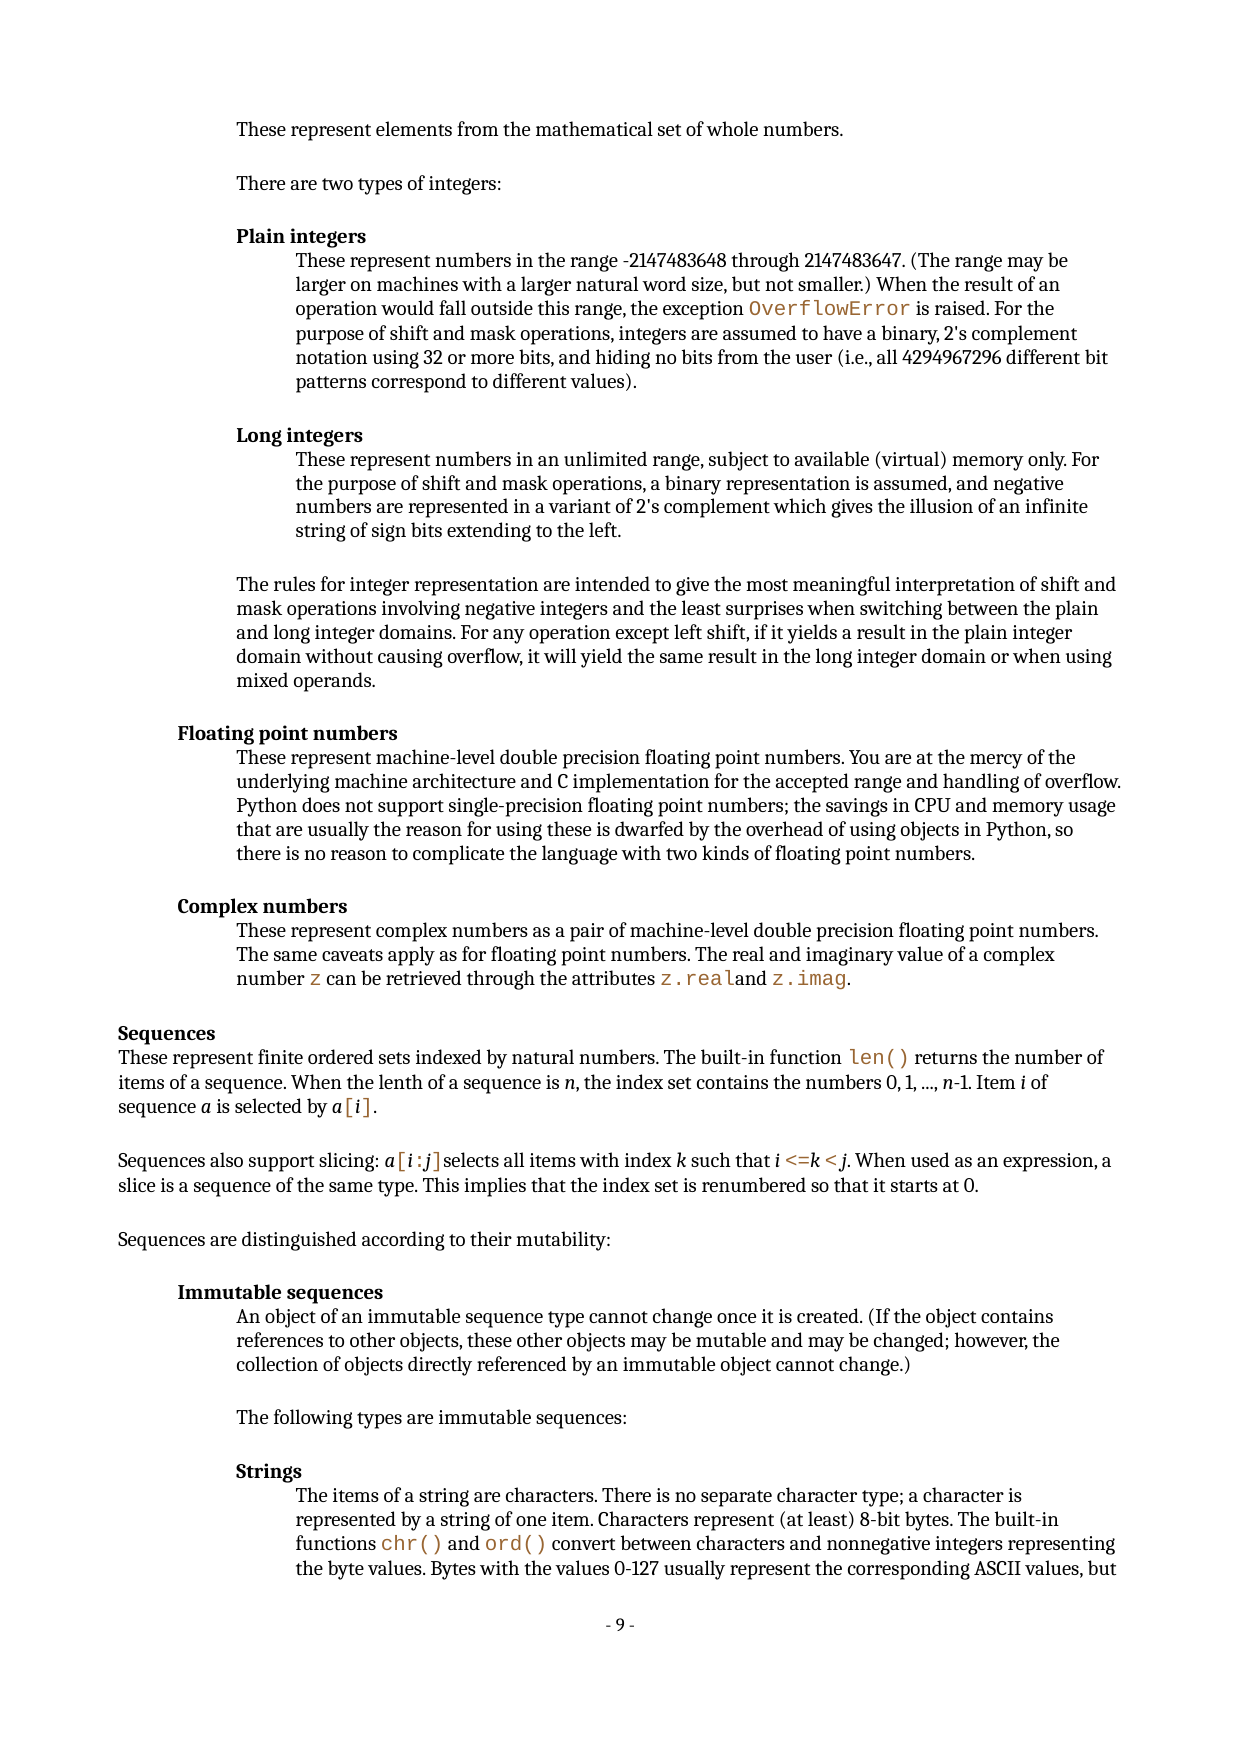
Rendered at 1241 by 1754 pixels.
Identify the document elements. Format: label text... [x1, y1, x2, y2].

subtitle Immutable sequences [177, 1281, 1122, 1304]
subtitle Long integers [236, 423, 1122, 447]
list These represent elements from the mathematical set of whole numbers. [236, 118, 1122, 142]
list The following types are immutable sequences: [236, 1406, 1122, 1430]
list These represent complex numbers as a pair of machine-level double precision floating point numbers. The same caveats apply as for floating point numbers. The real and imaginary value of a complex number z can be retrieved through the attributes z.realand z.imag. [236, 919, 1122, 992]
list An object of an immutable sequence type cannot change once it is created. (If the object contains references to other objects, these other objects may be mutable and may be changed; however, the collection of objects directly referenced by an immutable object cannot change.) [236, 1304, 1122, 1376]
subtitle Floating point numbers [177, 722, 1122, 746]
list There are two types of integers: [236, 172, 1122, 196]
list These represent numbers in an unlimited range, subject to available (virtual) memory only. For the purpose of shift and mask operations, a binary representation is assumed, and negative numbers are represented in a variant of 2's complement which gives the illusion of an infinite string of sign bits extending to the left. [295, 447, 1122, 543]
list Sequences also support slicing: a[i:j]selects all items with index k such that i <=k < j. When used as an expression, a slice is a sequence of the same type. This implies that the index set is renumbered so that it starts at 0. [118, 1149, 1122, 1198]
list These represent numbers in the range -2147483648 through 2147483647. (The range may be larger on machines with a larger natural word size, but not smaller.) When the result of an operation would fall outside this range, the exception OverflowError is raised. For the purpose of shift and mask operations, integers are assumed to have a binary, 2's complement notation using 32 or more bits, and hiding no bits from the user (i.e., all 4294967296 different bit patterns correspond to different values). [295, 249, 1122, 394]
subtitle Sequences [118, 1021, 1122, 1045]
subtitle Complex numbers [177, 895, 1122, 919]
list The items of a string are characters. There is no separate character type; a character is represented by a string of one item. Characters represent (at least) 8-bit bytes. The built-in functions chr() and ord() convert between characters and nonnegative integers representing the byte values. Bytes with the values 0-127 usually represent the corresponding ASCII values, but [295, 1483, 1122, 1580]
subtitle Strings [236, 1459, 1122, 1483]
list The rules for integer representation are intended to give the most meaningful interpretation of shift and mask operations involving negative integers and the least surprises when switching between the plain and long integer domains. For any operation except left shift, if it yields a result in the plain integer domain without causing overflow, it will yield the same result in the long integer domain or when using mixed operands. [236, 572, 1122, 692]
list These represent finite ordered sets indexed by natural numbers. The built-in function len() returns the number of items of a sequence. When the lenth of a sequence is n, the index set contains the numbers 0, 1, ..., n-1. Item i of sequence a is selected by a[i]. [118, 1045, 1122, 1119]
list These represent machine-level double precision floating point numbers. You are at the mercy of the underlying machine architecture and C implementation for the accepted range and handling of overflow. Python does not support single-precision floating point numbers; the savings in CPU and memory usage that are usually the reason for using these is dwarfed by the overhead of using objects in Python, so there is no reason to complicate the language with two kinds of floating point numbers. [236, 746, 1122, 866]
subtitle Plain integers [236, 225, 1122, 249]
list Sequences are distinguished according to their mutability: [118, 1227, 1122, 1251]
